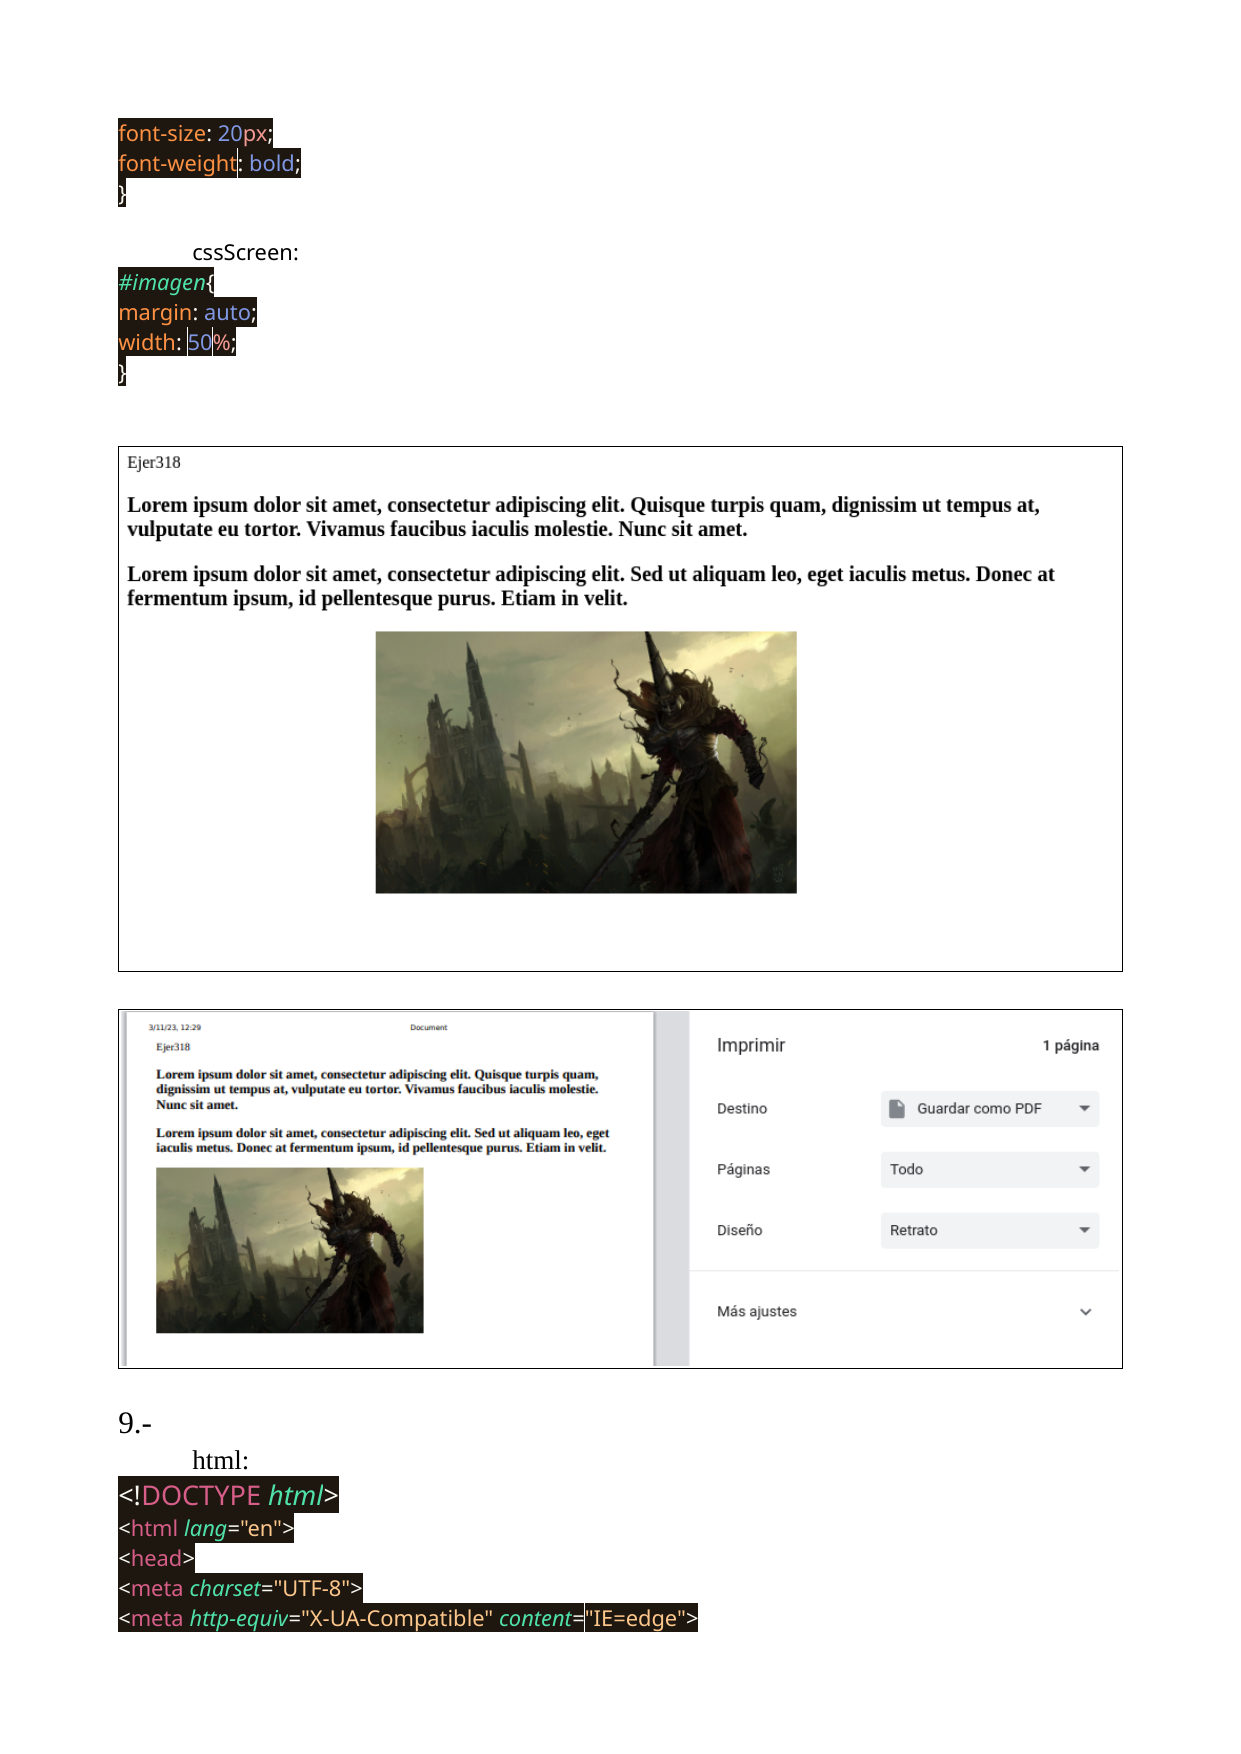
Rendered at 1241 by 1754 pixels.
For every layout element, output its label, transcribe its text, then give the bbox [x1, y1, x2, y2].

text margin: auto; [118, 297, 1122, 327]
text cssScreen: [118, 237, 1122, 267]
text } [118, 178, 1122, 207]
text 9.- [118, 1404, 1122, 1440]
text <meta charset="UTF-8"> [118, 1573, 1122, 1603]
text } [118, 356, 1122, 386]
text html: [118, 1440, 1122, 1476]
text font-weight: bold; [118, 148, 1122, 178]
text <head> [118, 1543, 1122, 1573]
text font-size: 20px; [118, 118, 1122, 148]
text <meta http-equiv="X-UA-Compatible" content="IE=edge"> [118, 1603, 1122, 1632]
picture [121, 448, 1119, 969]
text width: 50%; [118, 327, 1122, 356]
text <!DOCTYPE html> [118, 1476, 1122, 1513]
text #imagen{ [118, 267, 1122, 297]
text <html lang="en"> [118, 1513, 1122, 1543]
picture [121, 1011, 1119, 1366]
